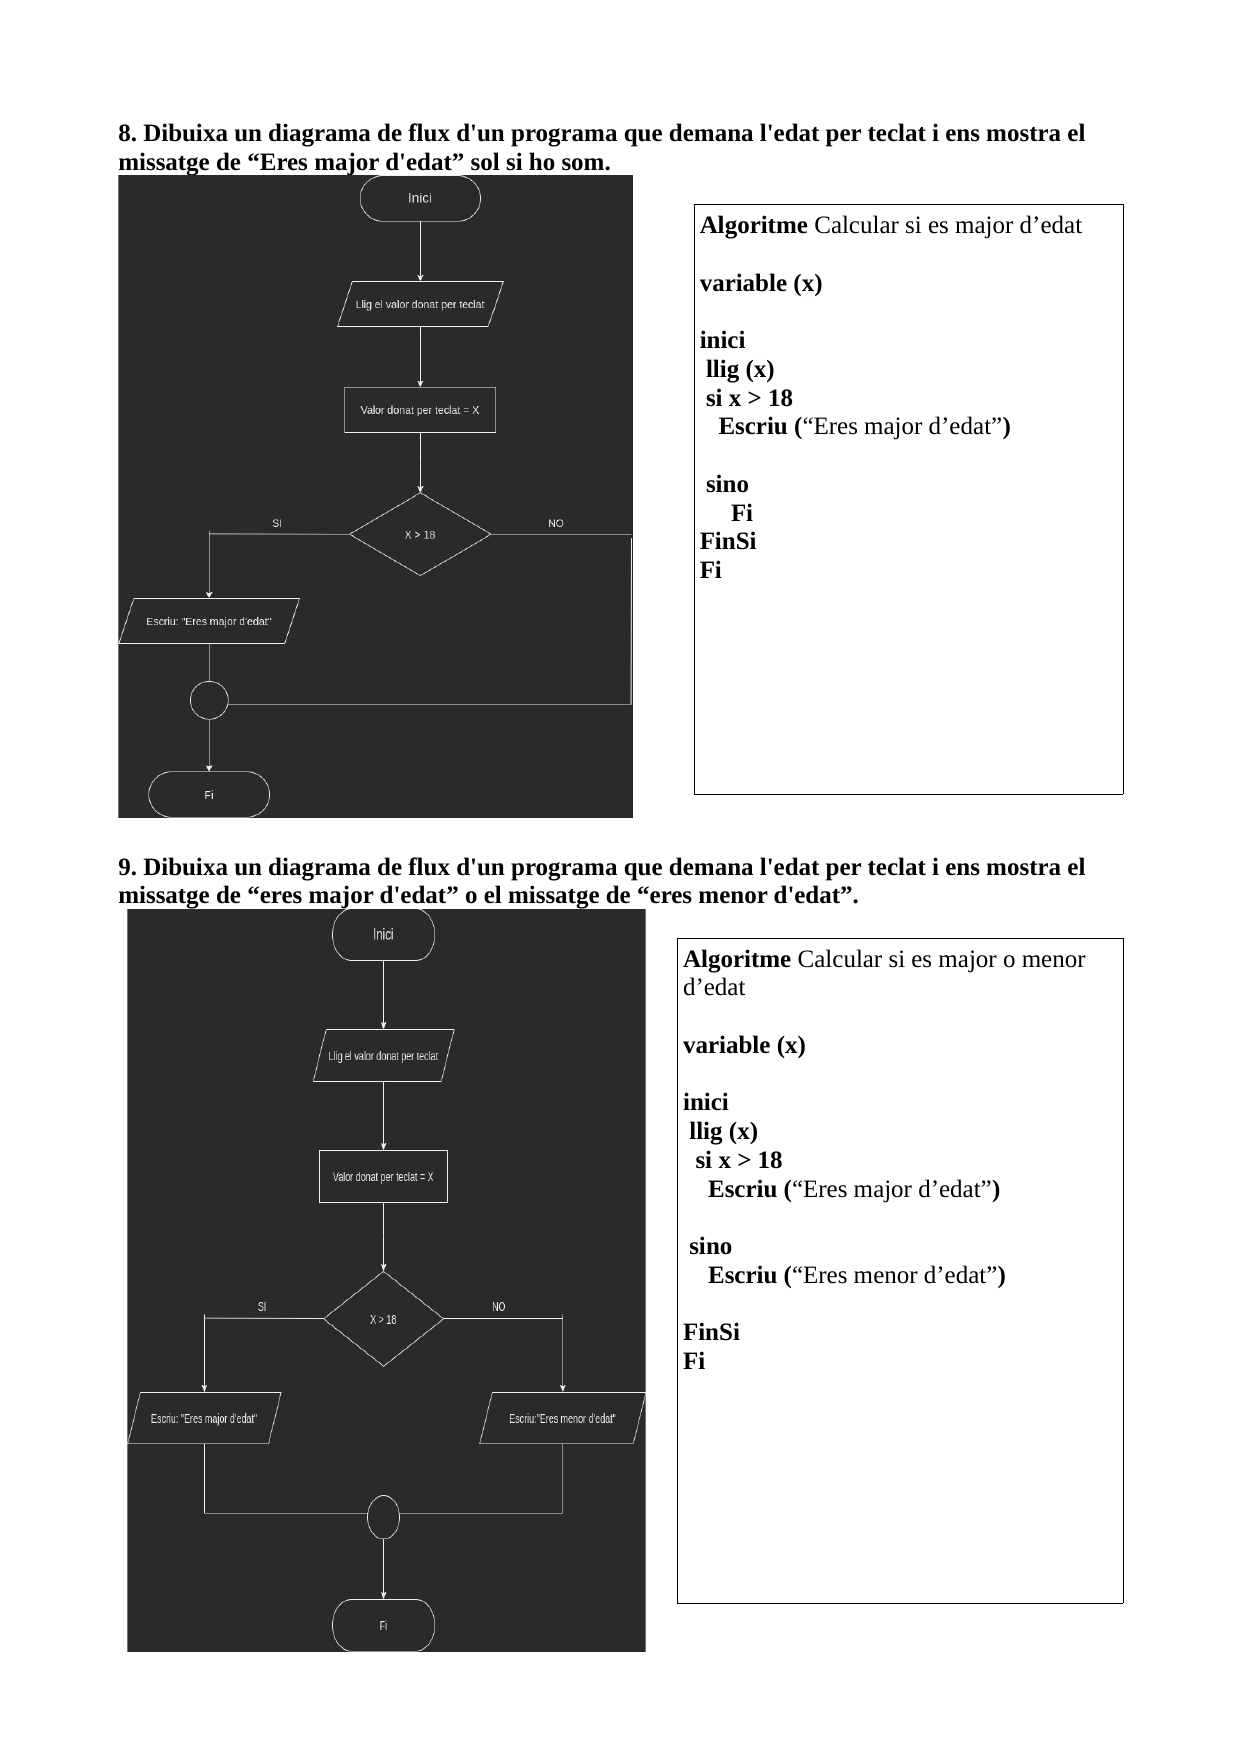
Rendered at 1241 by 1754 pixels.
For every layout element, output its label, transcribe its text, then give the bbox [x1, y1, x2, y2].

picture [127, 909, 646, 1652]
table_header Algoritme Calcular si es major o menor d’edat variable (x) inici llig (x) si x > 18 Escriu (“Eres major d’edat”) sino Escriu (“Eres menor d’edat”) FinSi Fi [678, 939, 1123, 1602]
picture [118, 175, 633, 818]
text 8. Dibuixa un diagrama de flux d'un programa que demana l'edat per teclat i ens mostra el missatge de “Eres major d'edat” sol si ho som. [118, 118, 1122, 176]
text 9. Dibuixa un diagrama de flux d'un programa que demana l'edat per teclat i ens mostra el missatge de “eres major d'edat” o el missatge de “eres menor d'edat”. [118, 852, 1122, 909]
table_header Algoritme Calcular si es major d’edat variable (x) inici llig (x) si x > 18 Escriu (“Eres major d’edat”) sino Fi FinSi Fi [695, 205, 1123, 794]
